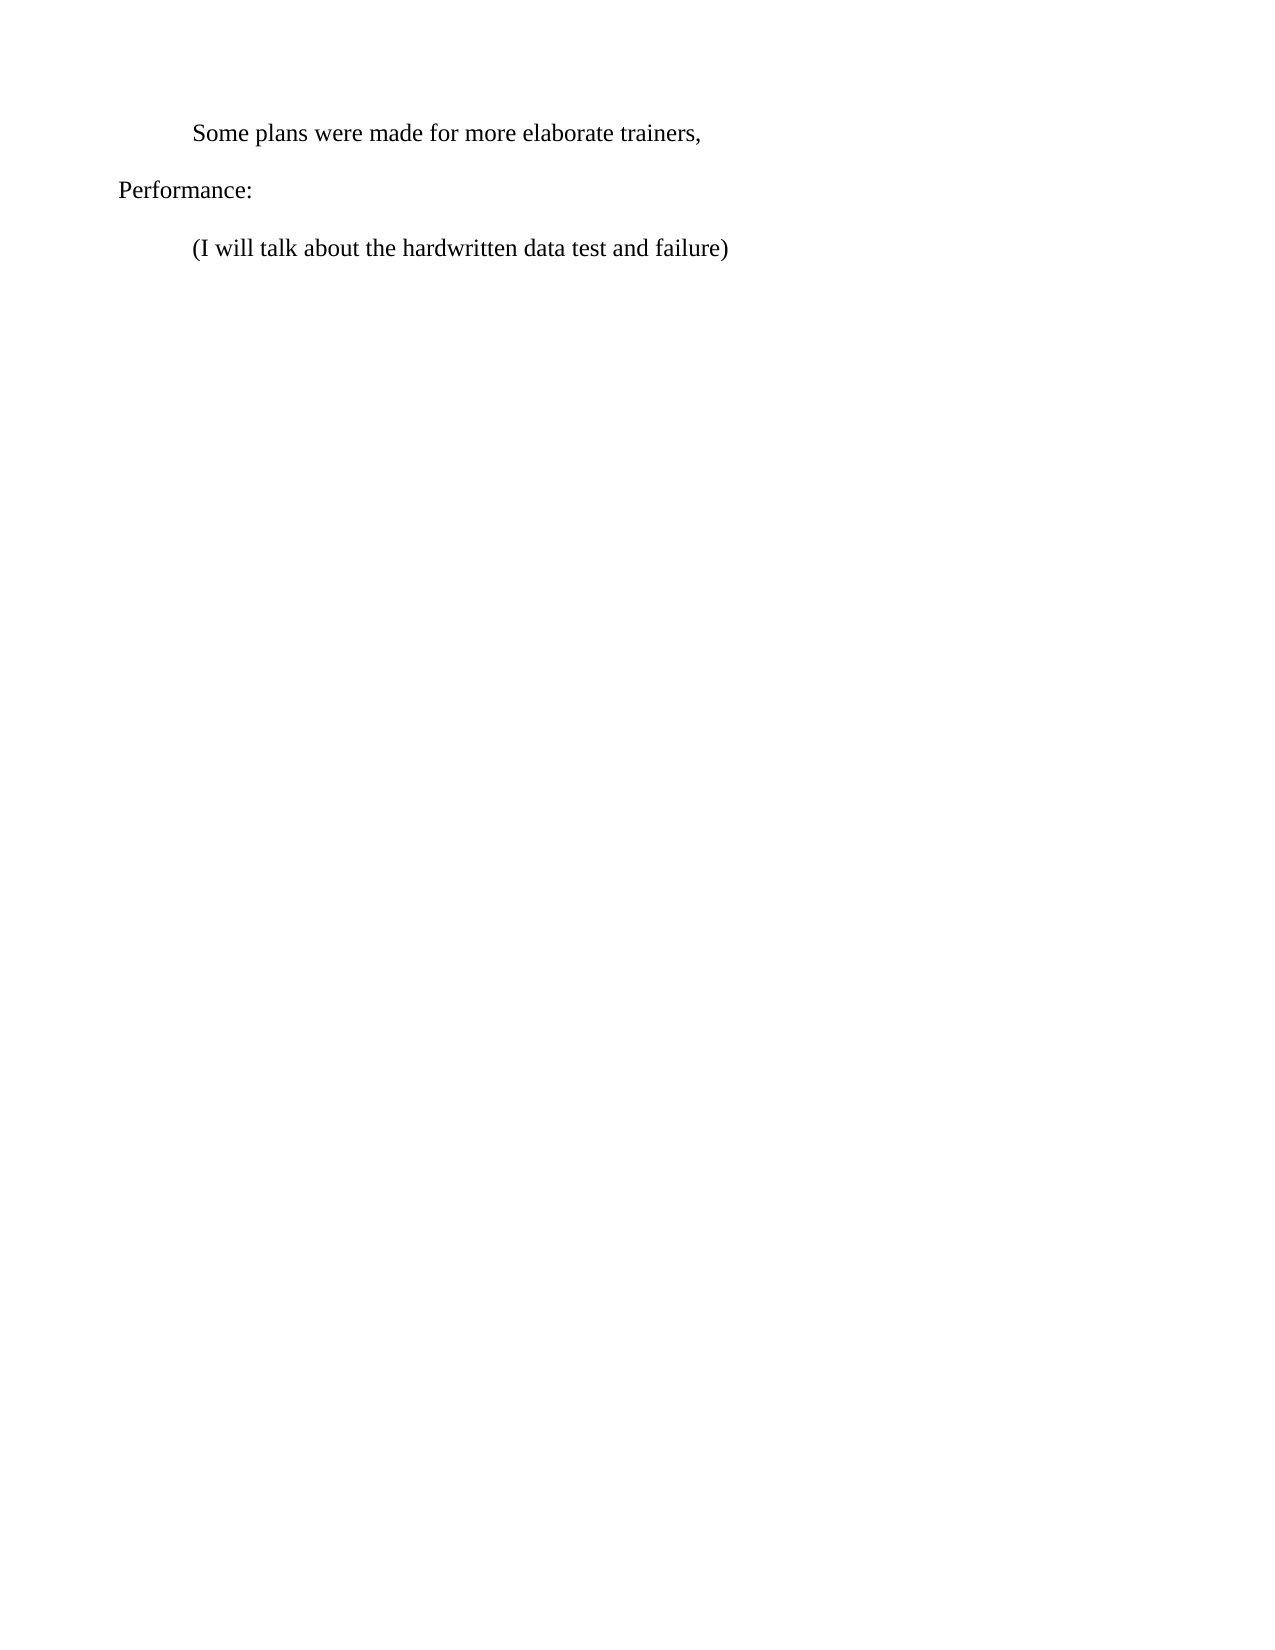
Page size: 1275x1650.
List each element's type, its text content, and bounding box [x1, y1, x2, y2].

text Performance: [118, 176, 1157, 204]
text (I will talk about the hardwritten data test and failure) [118, 233, 1157, 262]
text Some plans were made for more elaborate trainers, [118, 118, 1157, 147]
